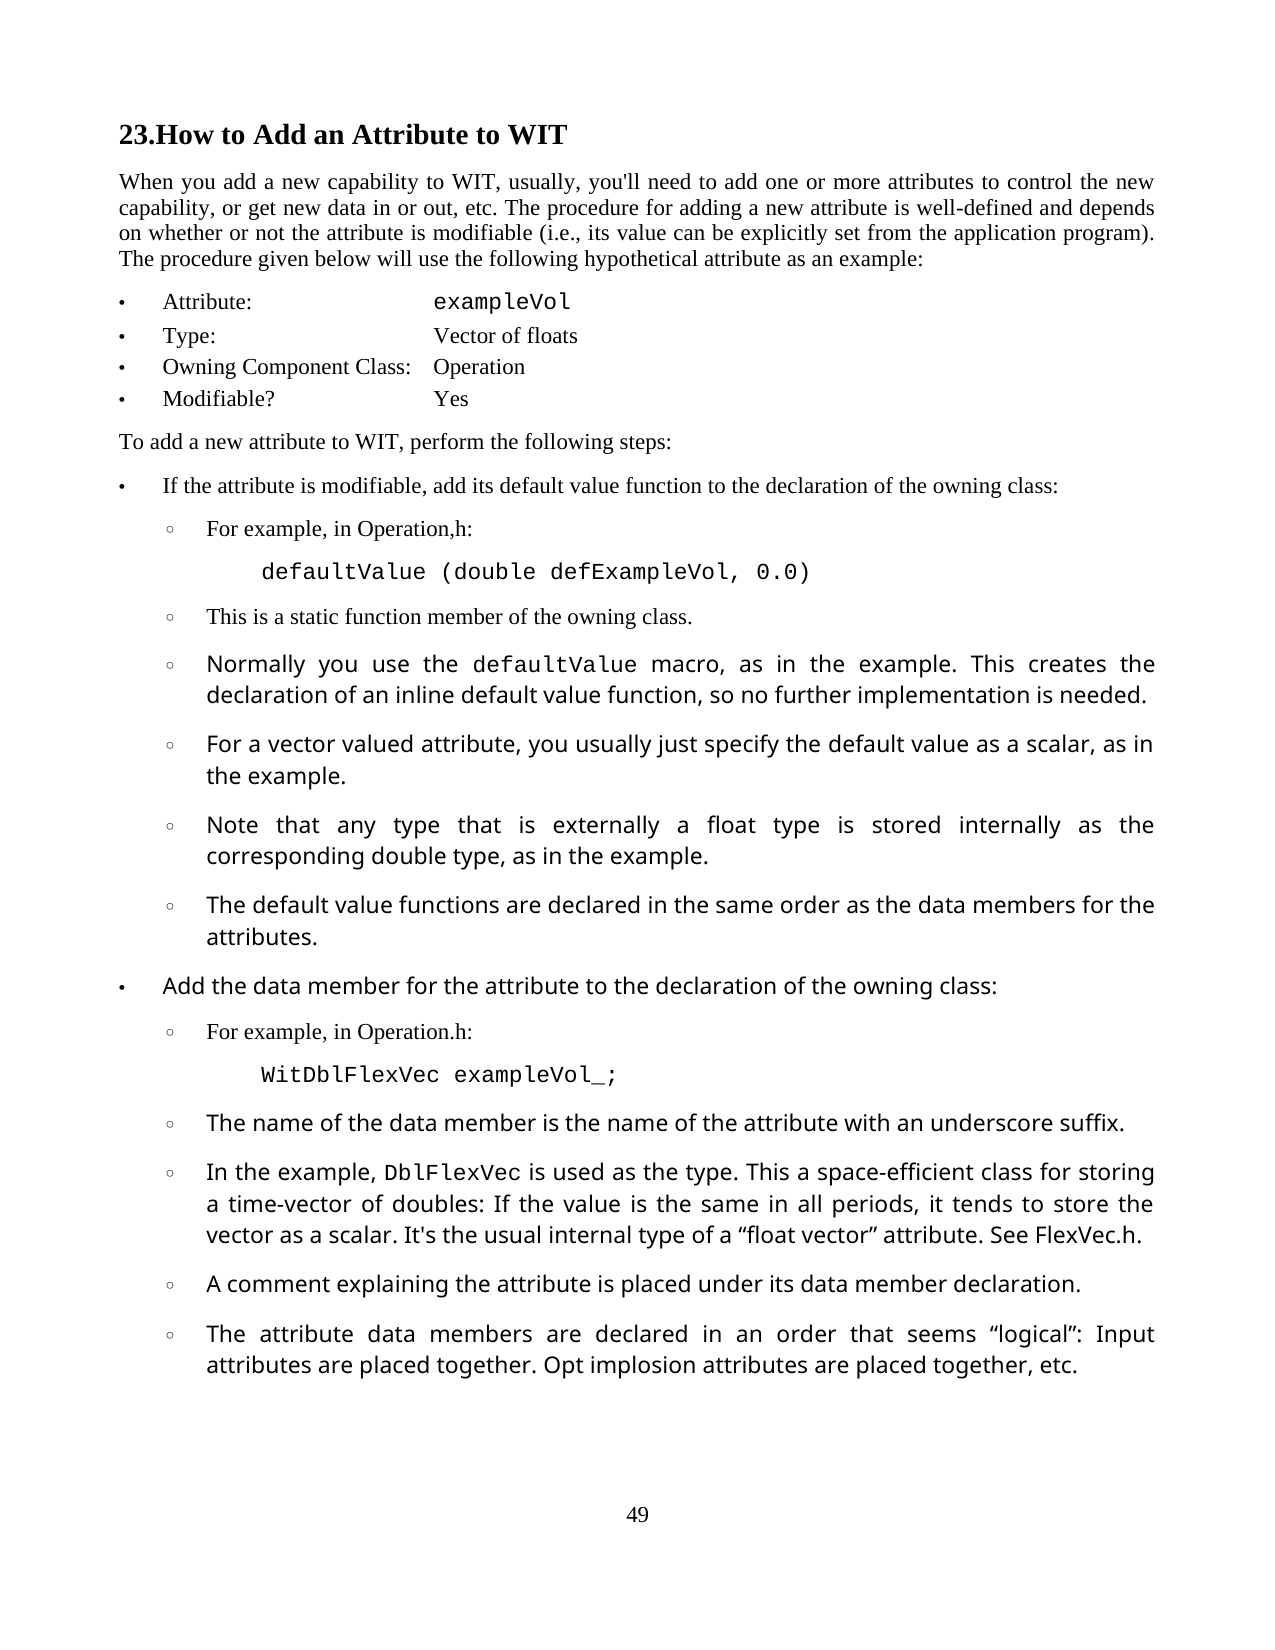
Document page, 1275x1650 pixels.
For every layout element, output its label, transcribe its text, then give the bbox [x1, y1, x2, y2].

list In the example, DblFlexVec is used as the type. This a space-efficient class for storing a time-vector of doubles: If the value is the same in all periods, it tends to store the vector as a scalar. It's the usual internal type of a “float vector” attribute. See FlexVec.h. [162, 1156, 1156, 1250]
list If the attribute is modifiable, add its default value function to the declaration of the owning class: [118, 473, 1156, 498]
list Add the data member for the attribute to the declaration of the owning class: [118, 970, 1156, 1001]
list For example, in Operation,h: [162, 516, 1156, 542]
list For example, in Operation.h: [162, 1019, 1156, 1045]
list Owning Component Class: Operation [118, 354, 1156, 379]
list This is a static function member of the owning class. [162, 604, 1156, 629]
list The name of the data member is the name of the attribute with an underscore suffix. [162, 1107, 1156, 1138]
list The default value functions are declared in the same order as the data members for the attributes. [162, 889, 1156, 952]
list Normally you use the defaultValue macro, as in the example. This creates the declaration of an inline default value function, so no further implementation is needed. [162, 648, 1156, 710]
subtitle How to Add an Attribute to WIT [118, 118, 1156, 151]
text WitDblFlexVec exampleVol_; [192, 1063, 1156, 1089]
list Modifiable? Yes [118, 386, 1156, 411]
list Type: Vector of floats [118, 322, 1156, 348]
list A comment explaining the attribute is placed under its data member declaration. [162, 1268, 1156, 1299]
text To add a new attribute to WIT, perform the following steps: [118, 429, 1156, 455]
text defaultValue (double defExampleVol, 0.0) [192, 560, 1156, 586]
list For a vector valued attribute, you usually just specify the default value as a scalar, as in the example. [162, 728, 1156, 791]
list Note that any type that is externally a float type is stored internally as the corresponding double type, as in the example. [162, 809, 1156, 871]
text When you add a new capability to WIT, usually, you'll need to add one or more attributes to control the new capability, or get new data in or out, etc. The procedure for adding a new attribute is well-defined and depends on whether or not the attribute is modifiable (i.e., its value can be explicitly set from the application program). The procedure given below will use the following hypothetical attribute as an example: [118, 169, 1156, 271]
list The attribute data members are declared in an order that seems “logical”: Input attributes are placed together. Opt implosion attributes are placed together, etc. [162, 1317, 1156, 1380]
list Attribute: exampleVol [118, 289, 1156, 316]
